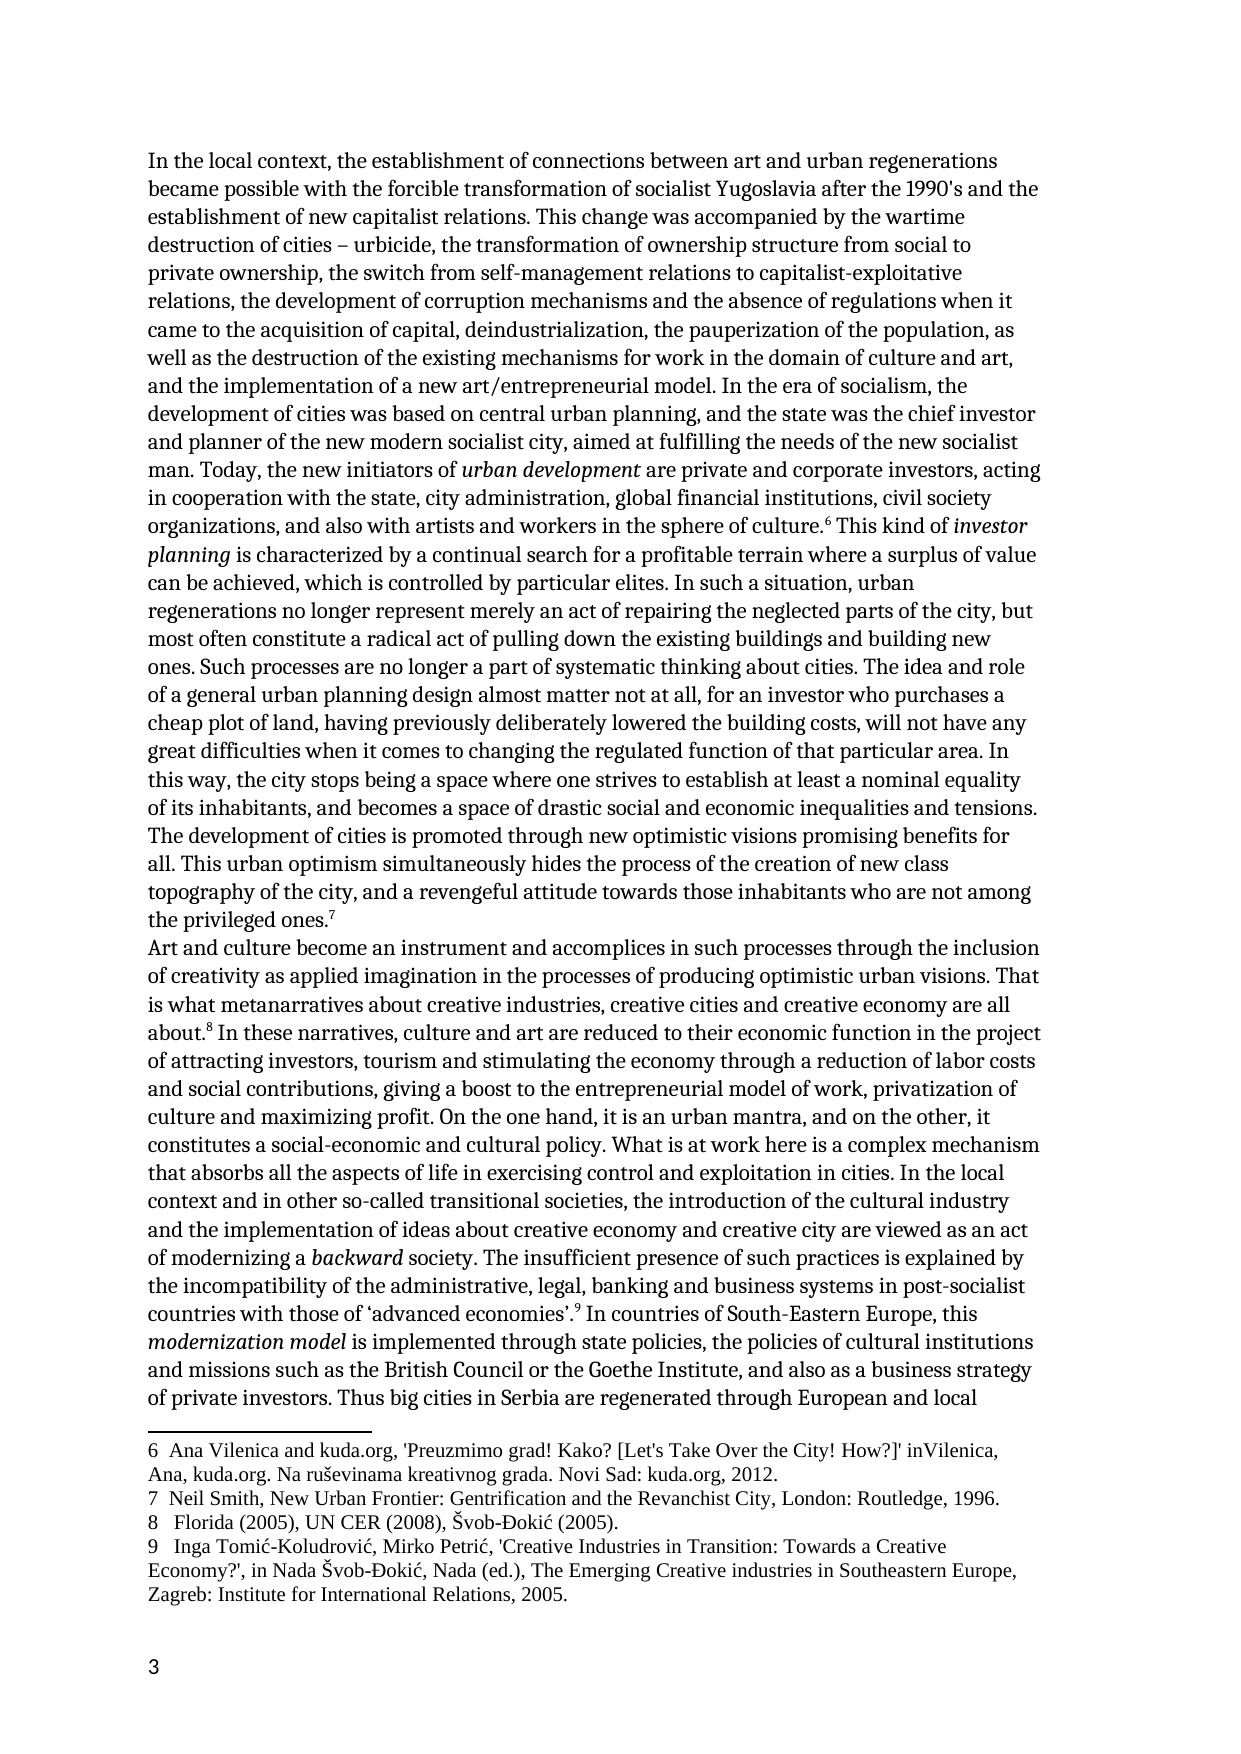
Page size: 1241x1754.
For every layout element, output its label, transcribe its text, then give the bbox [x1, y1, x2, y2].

text Neil Smith, New Urban Frontier: Gentrification and the Revanchist City, London: Routledge, 1996. [148, 1486, 1043, 1510]
text Ana Vilenica and kuda.org, 'Preuzmimo grad! Kako? [Let's Take Over the City! How?]' inVilenica, Ana, kuda.org. Na ruševinama kreativnog grada. Novi Sad: kuda.org, 2012. [148, 1438, 1043, 1486]
text Florida (2005), UN CER (2008), Švob-Đokić (2005). [148, 1510, 1043, 1534]
text Inga Tomić-Koludrović, Mirko Petrić, 'Creative Industries in Transition: Towards a Creative Economy?', in Nada Švob-Đokić, Nada (ed.), The Emerging Creative industries in Southeastern Europe, Zagreb: Institute for International Relations, 2005. [148, 1534, 1043, 1606]
text In the local context, the establishment of connections between art and urban regenerations became possible with the forcible transformation of socialist Yugoslavia after the 1990's and the establishment of new capitalist relations. This change was accompanied by the wartime destruction of cities – urbicide, the transformation of ownership structure from social to private ownership, the switch from self-management relations to capitalist-exploitative relations, the development of corruption mechanisms and the absence of regulations when it came to the acquisition of capital, deindustrialization, the pauperization of the population, as well as the destruction of the existing mechanisms for work in the domain of culture and art, and the implementation of a new art/entrepreneurial model. In the era of socialism, the development of cities was based on central urban planning, and the state was the chief investor and planner of the new modern socialist city, aimed at fulfilling the needs of the new socialist man. Today, the new initiators of urban development are private and corporate investors, acting in cooperation with the state, city administration, global financial institutions, civil society organizations, and also with artists and workers in the sphere of culture. This kind of investor planning is characterized by a continual search for a profitable terrain where a surplus of value can be achieved, which is controlled by particular elites. In such a situation, urban regenerations no longer represent merely an act of repairing the neglected parts of the city, but most often constitute a radical act of pulling down the existing buildings and building new ones. Such processes are no longer a part of systematic thinking about cities. The idea and role of a general urban planning design almost matter not at all, for an investor who purchases a cheap plot of land, having previously deliberately lowered the building costs, will not have any great difficulties when it comes to changing the regulated function of that particular area. In this way, the city stops being a space where one strives to establish at least a nominal equality of its inhabitants, and becomes a space of drastic social and economic inequalities and tensions. The development of cities is promoted through new optimistic visions promising benefits for all. This urban optimism simultaneously hides the process of the creation of new class topography of the city, and a revengeful attitude towards those inhabitants who are not among the privileged ones. [148, 148, 1043, 933]
text Art and culture become an instrument and accomplices in such processes through the inclusion of creativity as applied imagination in the processes of producing optimistic urban visions. That is what metanarratives about creative industries, creative cities and creative economy are all about. In these narratives, culture and art are reduced to their economic function in the project of attracting investors, tourism and stimulating the economy through a reduction of labor costs and social contributions, giving a boost to the entrepreneurial model of work, privatization of culture and maximizing profit. On the one hand, it is an urban mantra, and on the other, it constitutes a social-economic and cultural policy. What is at work here is a complex mechanism that absorbs all the aspects of life in exercising control and exploitation in cities. In the local context and in other so-called transitional societies, the introduction of the cultural industry and the implementation of ideas about creative economy and creative city are viewed as an act of modernizing a backward society. The insufficient presence of such practices is explained by the incompatibility of the administrative, legal, banking and business systems in post-socialist countries with those of ‘advanced economies’. In countries of South-Eastern Europe, this modernization model is implemented through state policies, the policies of cultural institutions and missions such as the British Council or the Goethe Institute, and also as a business strategy of private investors. Thus big cities in Serbia are regenerated through European and local [148, 935, 1043, 1411]
